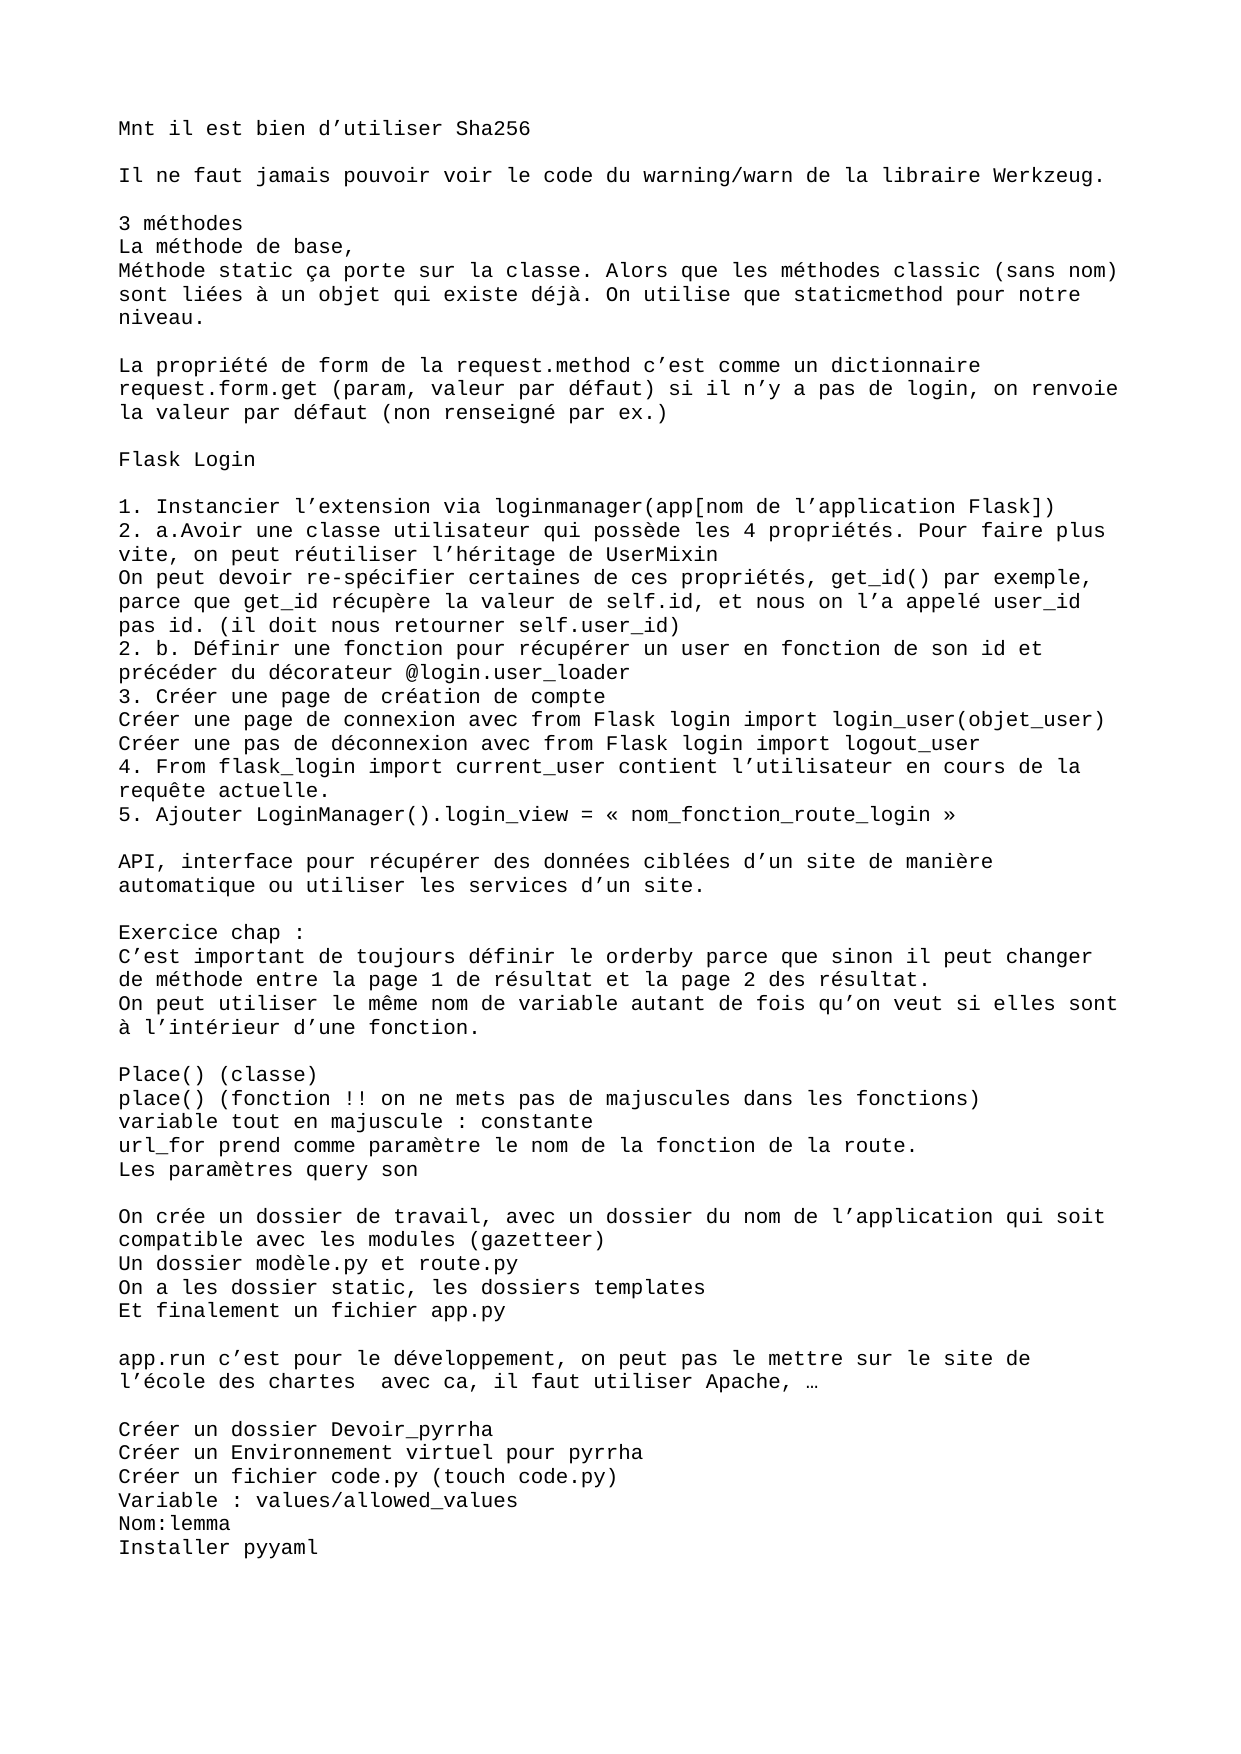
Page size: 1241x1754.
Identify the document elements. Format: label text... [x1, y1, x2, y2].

text Installer pyyaml [118, 1537, 1122, 1561]
text url_for prend comme paramètre le nom de la fonction de la route. [118, 1135, 1122, 1158]
text API, interface pour récupérer des données ciblées d’un site de manière automatique ou utiliser les services d’un site. [118, 851, 1122, 898]
text Nom:lemma [118, 1513, 1122, 1537]
text 2. a.Avoir une classe utilisateur qui possède les 4 propriétés. Pour faire plus vite, on peut réutiliser l’héritage de UserMixin [118, 520, 1122, 567]
text Exercice chap : [118, 922, 1122, 946]
text La méthode de base, [118, 236, 1122, 260]
text 1. Instancier l’extension via loginmanager(app[nom de l’application Flask]) [118, 496, 1122, 520]
text C’est important de toujours définir le orderby parce que sinon il peut changer de méthode entre la page 1 de résultat et la page 2 des résultat. [118, 946, 1122, 993]
text On crée un dossier de travail, avec un dossier du nom de l’application qui soit compatible avec les modules (gazetteer) [118, 1206, 1122, 1253]
text Les paramètres query son [118, 1158, 1122, 1182]
text 5. Ajouter LoginManager().login_view = « nom_fonction_route_login » [118, 804, 1122, 827]
text Il ne faut jamais pouvoir voir le code du warning/warn de la libraire Werkzeug. [118, 165, 1122, 189]
text variable tout en majuscule : constante [118, 1111, 1122, 1135]
text Créer un Environnement virtuel pour pyrrha [118, 1442, 1122, 1466]
text 4. From flask_login import current_user contient l’utilisateur en cours de la requête actuelle. [118, 757, 1122, 804]
text Créer une page de connexion avec from Flask login import login_user(objet_user) [118, 709, 1122, 733]
text Flask Login [118, 449, 1122, 473]
text On peut utiliser le même nom de variable autant de fois qu’on veut si elles sont à l’intérieur d’une fonction. [118, 993, 1122, 1040]
text Un dossier modèle.py et route.py [118, 1253, 1122, 1277]
text Et finalement un fichier app.py [118, 1300, 1122, 1324]
text 2. b. Définir une fonction pour récupérer un user en fonction de son id et précéder du décorateur @login.user_loader [118, 638, 1122, 686]
text On peut devoir re-spécifier certaines de ces propriétés, get_id() par exemple, parce que get_id récupère la valeur de self.id, et nous on l’a appelé user_id pas id. (il doit nous retourner self.user_id) [118, 567, 1122, 638]
text La propriété de form de la request.method c’est comme un dictionnaire [118, 354, 1122, 378]
text 3. Créer une page de création de compte [118, 686, 1122, 709]
text 3 méthodes [118, 213, 1122, 236]
text Créer un fichier code.py (touch code.py) [118, 1466, 1122, 1489]
text Créer une pas de déconnexion avec from Flask login import logout_user [118, 733, 1122, 757]
text Mnt il est bien d’utiliser Sha256 [118, 118, 1122, 142]
text Créer un dossier Devoir_pyrrha [118, 1419, 1122, 1442]
text request.form.get (param, valeur par défaut) si il n’y a pas de login, on renvoie la valeur par défaut (non renseigné par ex.) [118, 378, 1122, 426]
text place() (fonction !! on ne mets pas de majuscules dans les fonctions) [118, 1088, 1122, 1111]
text On a les dossier static, les dossiers templates [118, 1277, 1122, 1300]
text Variable : values/allowed_values [118, 1489, 1122, 1513]
text Place() (classe) [118, 1064, 1122, 1088]
text Méthode static ça porte sur la classe. Alors que les méthodes classic (sans nom) sont liées à un objet qui existe déjà. On utilise que staticmethod pour notre niveau. [118, 260, 1122, 331]
text app.run c’est pour le développement, on peut pas le mettre sur le site de l’école des chartes avec ca, il faut utiliser Apache, … [118, 1348, 1122, 1395]
